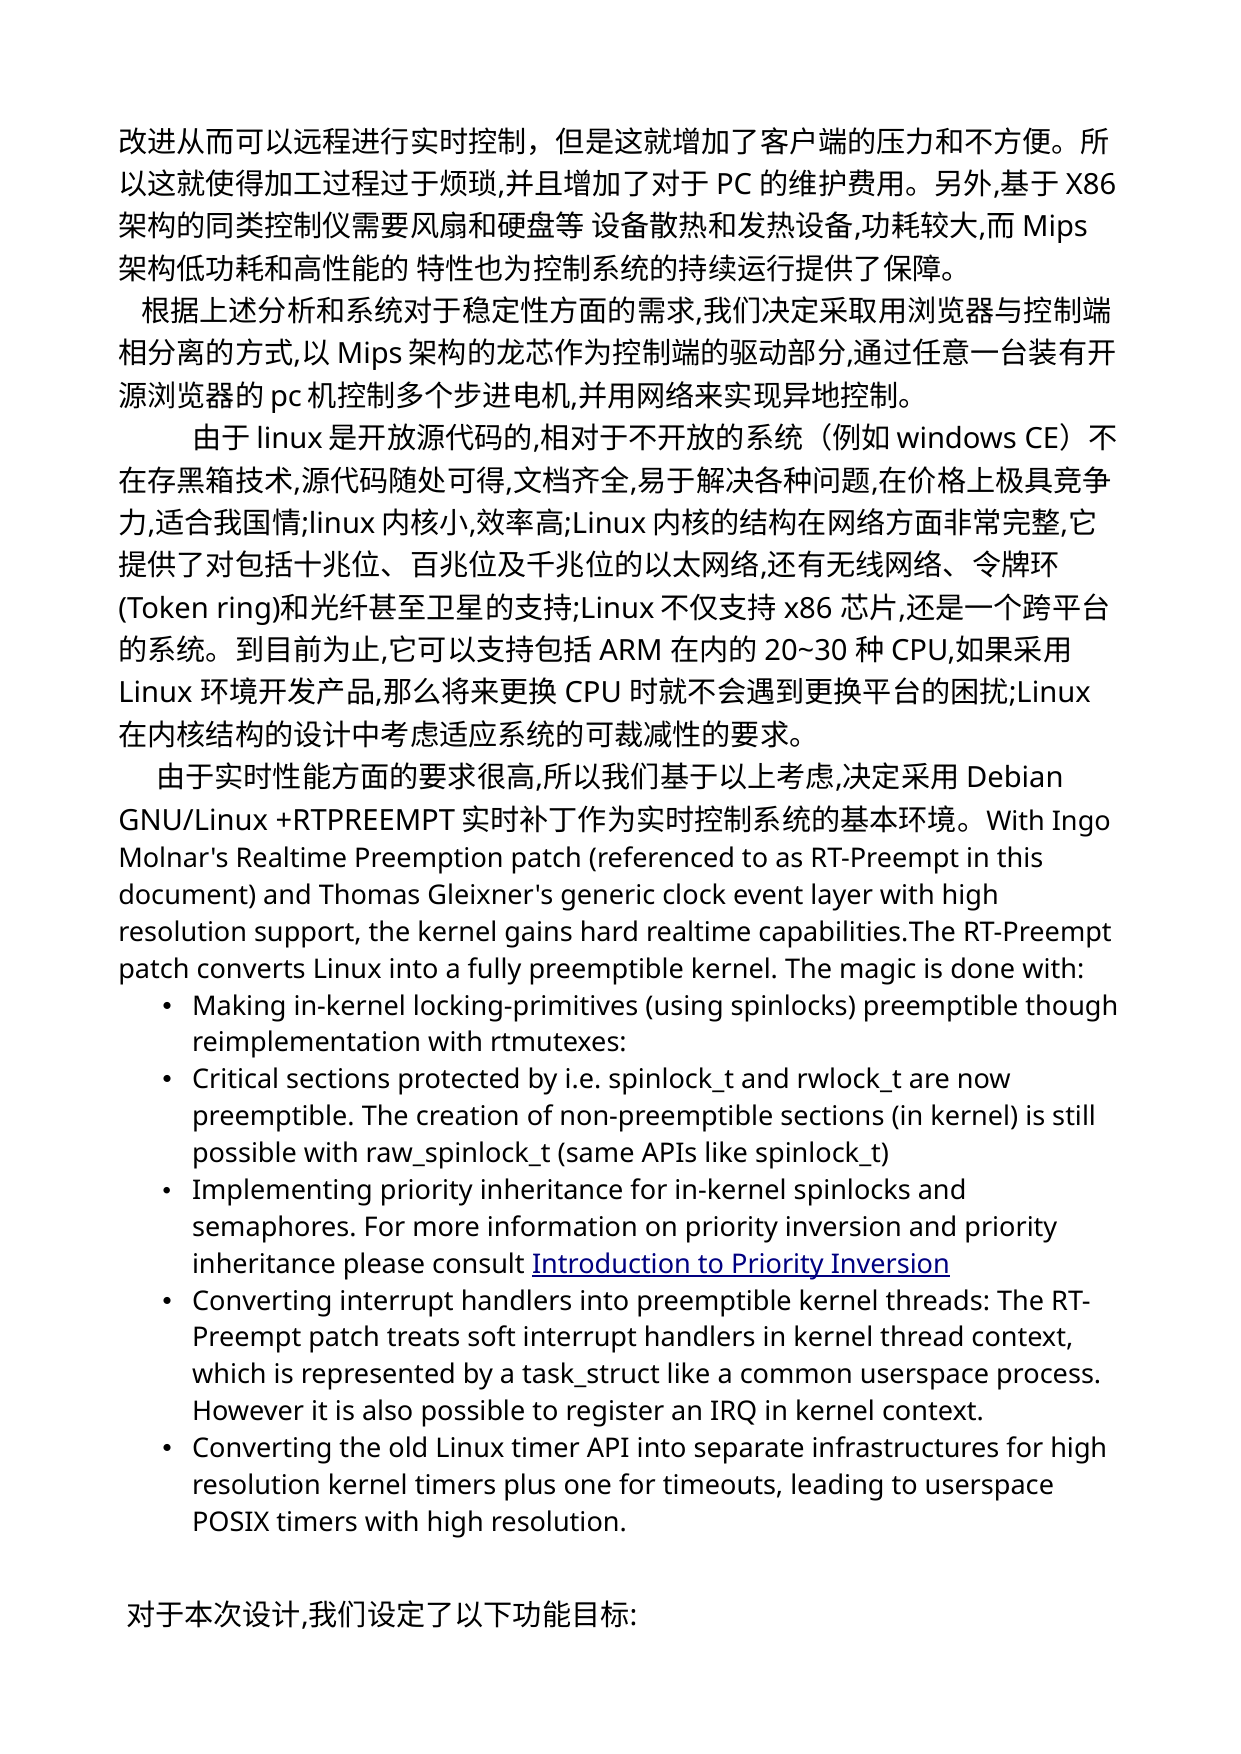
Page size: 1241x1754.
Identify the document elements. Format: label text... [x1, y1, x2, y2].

text 由于linux是开放源代码的,相对于不开放的系统（例如windows CE）不在存黑箱技术,源代码随处可得,文档齐全,易于解决各种问题,在价格上极具竞争力,适合我国情;linux内核小,效率高;Linux内核的结构在网络方面非常完整,它提供了对包括十兆位、百兆位及千兆位的以太网络,还有无线网络、令牌环 (Token ring)和光纤甚至卫星的支持;Linux不仅支持 x86 芯片,还是一个跨平台的系统。到目前为止,它可以支持包括 ARM 在内的 20~30 种 CPU,如果采用 Linux 环境开发产品,那么将来更换 CPU 时就不会遇到更换平台的困扰;Linux 在内核结构的设计中考虑适应系统的可裁减性的要求。 [118, 415, 1122, 754]
text 对于本次设计,我们设定了以下功能目标: [118, 1591, 1122, 1634]
text 由于实时性能方面的要求很高,所以我们基于以上考虑,决定采用 Debian GNU/Linux +RTPREEMPT实时补丁作为实时控制系统的基本环境。With Ingo Molnar's Realtime Preemption patch (referenced to as RT-Preempt in this document) and Thomas Gleixner's generic clock event layer with high resolution support, the kernel gains hard realtime capabilities.The RT-Preempt patch converts Linux into a fully preemptible kernel. The magic is done with: [118, 754, 1122, 986]
list Implementing priority inheritance for in-kernel spinlocks and semaphores. For more information on priority inversion and priority inheritance please consult Introduction to Priority Inversion [162, 1170, 1122, 1281]
list Converting the old Linux timer API into separate infrastructures for high resolution kernel timers plus one for timeouts, leading to userspace POSIX timers with high resolution. [162, 1428, 1122, 1539]
list Making in-kernel locking-primitives (using spinlocks) preemptible though reimplementation with rtmutexes: [162, 986, 1122, 1060]
list Critical sections protected by i.e. spinlock_t and rwlock_t are now preemptible. The creation of non-preemptible sections (in kernel) is still possible with raw_spinlock_t (same APIs like spinlock_t) [162, 1060, 1122, 1170]
text 改进从而可以远程进行实时控制，但是这就增加了客户端的压力和不方便。所以这就使得加工过程过于烦琐,并且增加了对于 PC 的维护费用。另外,基于 X86 架构的同类控制仪需要风扇和硬盘等 设备散热和发热设备,功耗较大,而 Mips 架构低功耗和高性能的 特性也为控制系统的持续运行提供了保障。 [118, 118, 1122, 287]
text 根据上述分析和系统对于稳定性方面的需求,我们决定采取用浏览器与控制端相分离的方式,以 Mips架构的龙芯作为控制端的驱动部分,通过任意一台装有开源浏览器的pc机控制多个步进电机,并用网络来实现异地控制。 [118, 287, 1122, 415]
list Converting interrupt handlers into preemptible kernel threads: The RT-Preempt patch treats soft interrupt handlers in kernel thread context, which is represented by a task_struct like a common userspace process. However it is also possible to register an IRQ in kernel context. [162, 1281, 1122, 1428]
